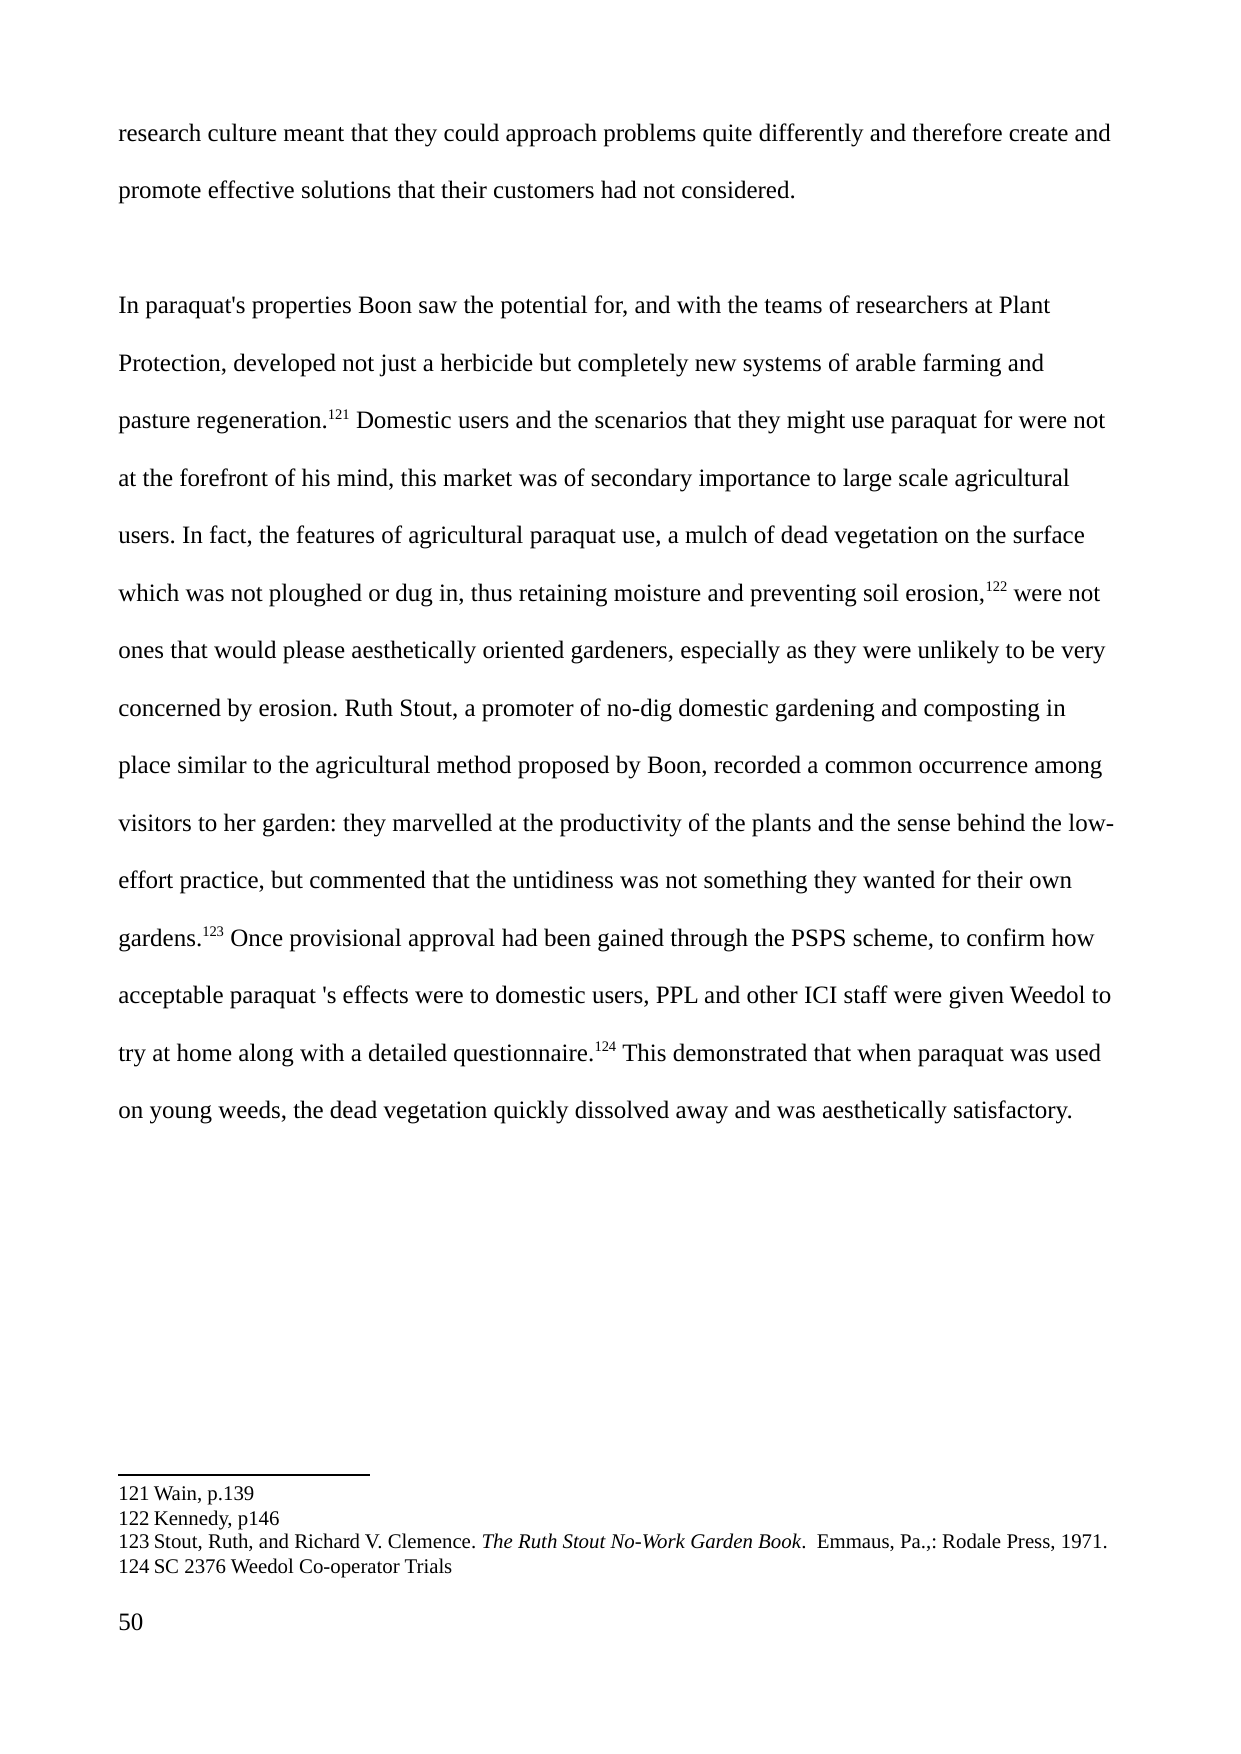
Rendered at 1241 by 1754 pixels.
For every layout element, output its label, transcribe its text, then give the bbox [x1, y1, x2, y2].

text Stout, Ruth, and Richard V. Clemence. The Ruth Stout No-Work Garden Book. Emmaus, Pa.,: Rodale Press, 1971. [118, 1529, 1122, 1553]
text In paraquat's properties Boon saw the potential for, and with the teams of researchers at Plant Protection, developed not just a herbicide but completely new systems of arable farming and pasture regeneration. Domestic users and the scenarios that they might use paraquat for were not at the forefront of his mind, this market was of secondary importance to large scale agricultural users. In fact, the features of agricultural paraquat use, a mulch of dead vegetation on the surface which was not ploughed or dug in, thus retaining moisture and preventing soil erosion, were not ones that would please aesthetically oriented gardeners, especially as they were unlikely to be very concerned by erosion. Ruth Stout, a promoter of no-dig domestic gardening and composting in place similar to the agricultural method proposed by Boon, recorded a common occurrence among visitors to her garden: they marvelled at the productivity of the plants and the sense behind the low-effort practice, but commented that the untidiness was not something they wanted for their own gardens. Once provisional approval had been gained through the PSPS scheme, to confirm how acceptable paraquat 's effects were to domestic users, PPL and other ICI staff were given Weedol to try at home along with a detailed questionnaire. This demonstrated that when paraquat was used on young weeds, the dead vegetation quickly dissolved away and was aesthetically satisfactory. [118, 291, 1122, 1124]
text Wain, p.139 [118, 1481, 1122, 1505]
text SC 2376 Weedol Co-operator Trials [118, 1553, 1122, 1578]
text research culture meant that they could approach problems quite differently and therefore create and promote effective solutions that their customers had not considered. [118, 118, 1122, 204]
text Kennedy, p146 [118, 1505, 1122, 1529]
